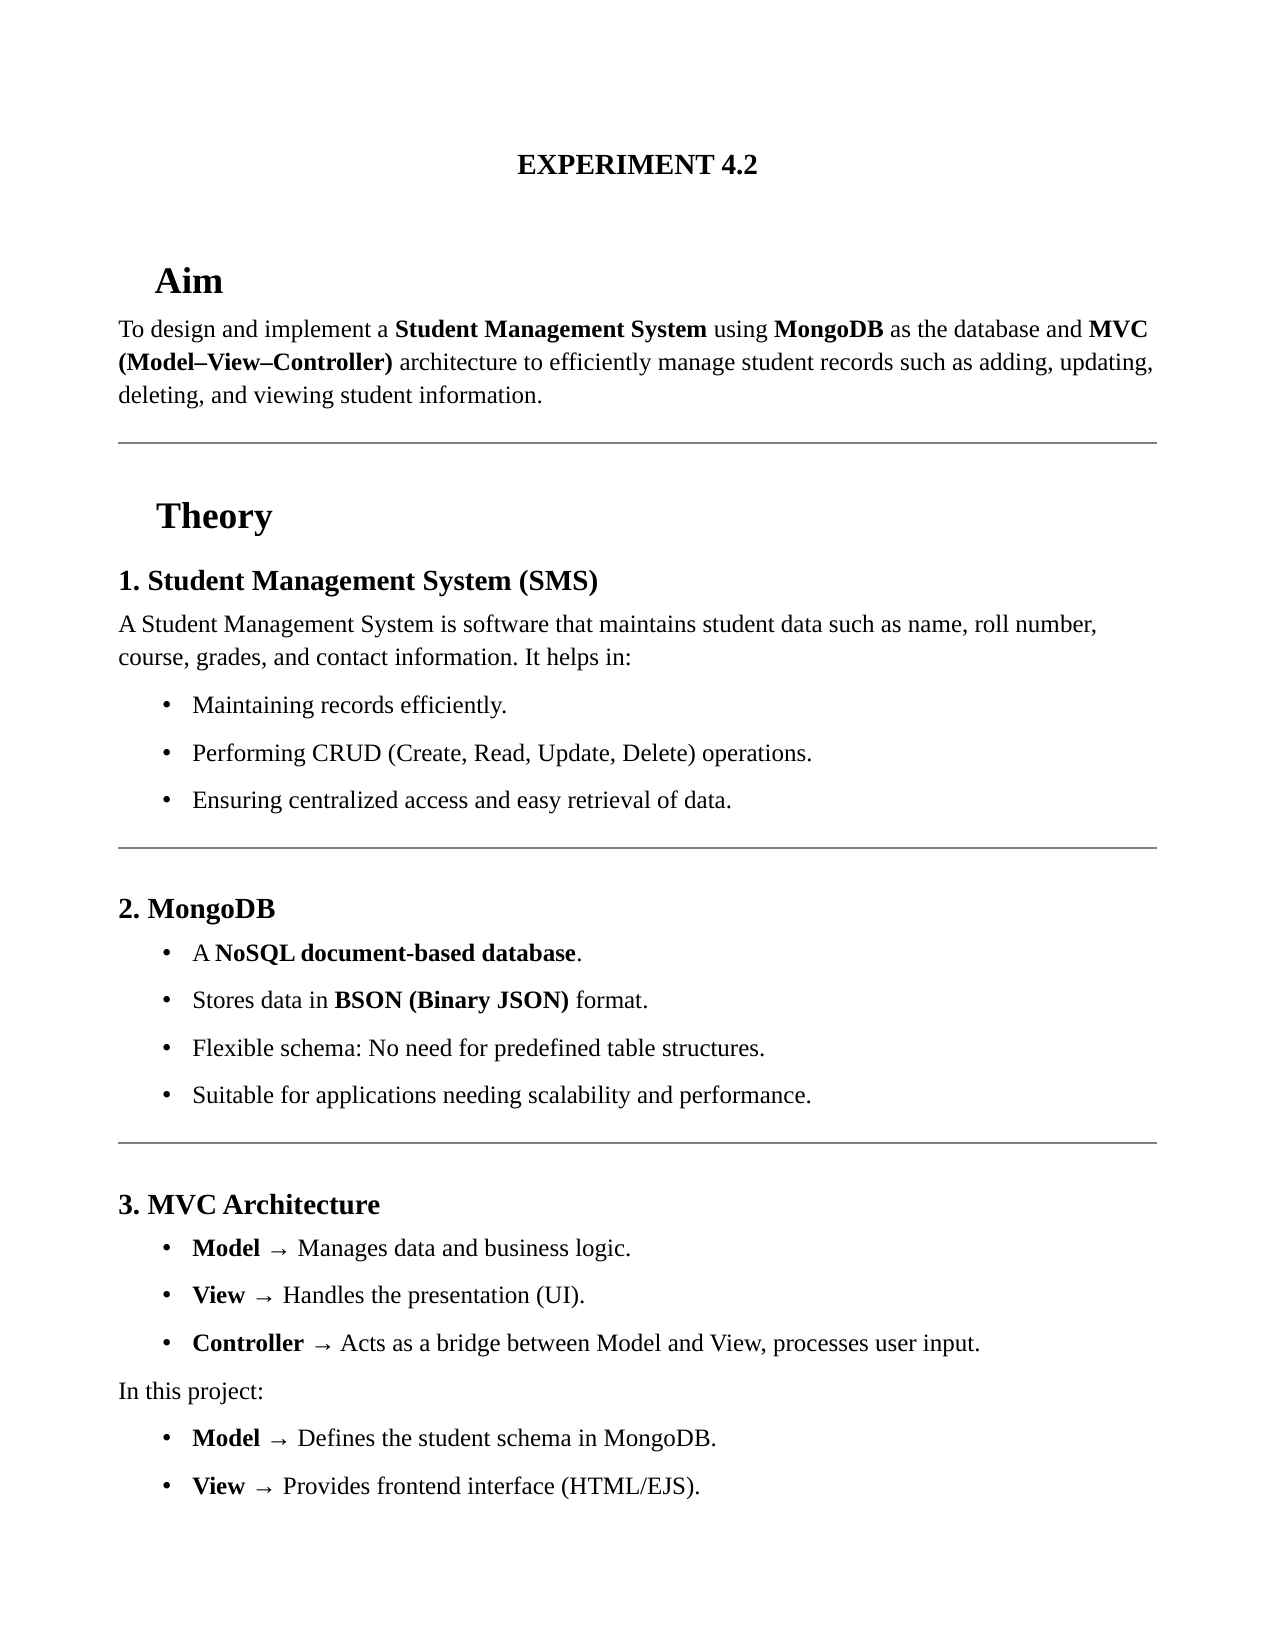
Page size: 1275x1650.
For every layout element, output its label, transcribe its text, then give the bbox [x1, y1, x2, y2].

text EXPERIMENT 4.2 [118, 147, 1157, 180]
list Controller → Acts as a bridge between Model and View, processes user input. [162, 1328, 1157, 1357]
list Maintaining records efficiently. [162, 690, 1157, 719]
list Stores data in BSON (Binary JSON) format. [162, 985, 1157, 1014]
list Model → Manages data and business logic. [162, 1233, 1157, 1262]
list Flexible schema: No need for predefined table structures. [162, 1033, 1157, 1062]
list Suitable for applications needing scalability and performance. [162, 1081, 1157, 1109]
subtitle 1. Student Management System (SMS) [118, 563, 1157, 597]
list A NoSQL document-based database. [162, 938, 1157, 966]
list Model → Defines the student schema in MongoDB. [162, 1423, 1157, 1452]
text In this project: [118, 1376, 1157, 1404]
subtitle 3. MVC Architecture [118, 1187, 1157, 1221]
list Performing CRUD (Create, Read, Update, Delete) operations. [162, 738, 1157, 766]
list View → Handles the presentation (UI). [162, 1281, 1157, 1309]
subtitle 📖 Theory [118, 493, 1157, 536]
text To design and implement a Student Management System using MongoDB as the database and MVC (Model–View–Controller) architecture to efficiently manage student records such as adding, updating, deleting, and viewing student information. [118, 314, 1157, 409]
subtitle 🎯 Aim [118, 259, 1157, 302]
list Ensuring centralized access and easy retrieval of data. [162, 785, 1157, 814]
list View → Provides frontend interface (HTML/EJS). [162, 1471, 1157, 1500]
subtitle 2. MongoDB [118, 892, 1157, 925]
text A Student Management System is software that maintains student data such as name, roll number, course, grades, and contact information. It helps in: [118, 609, 1157, 671]
